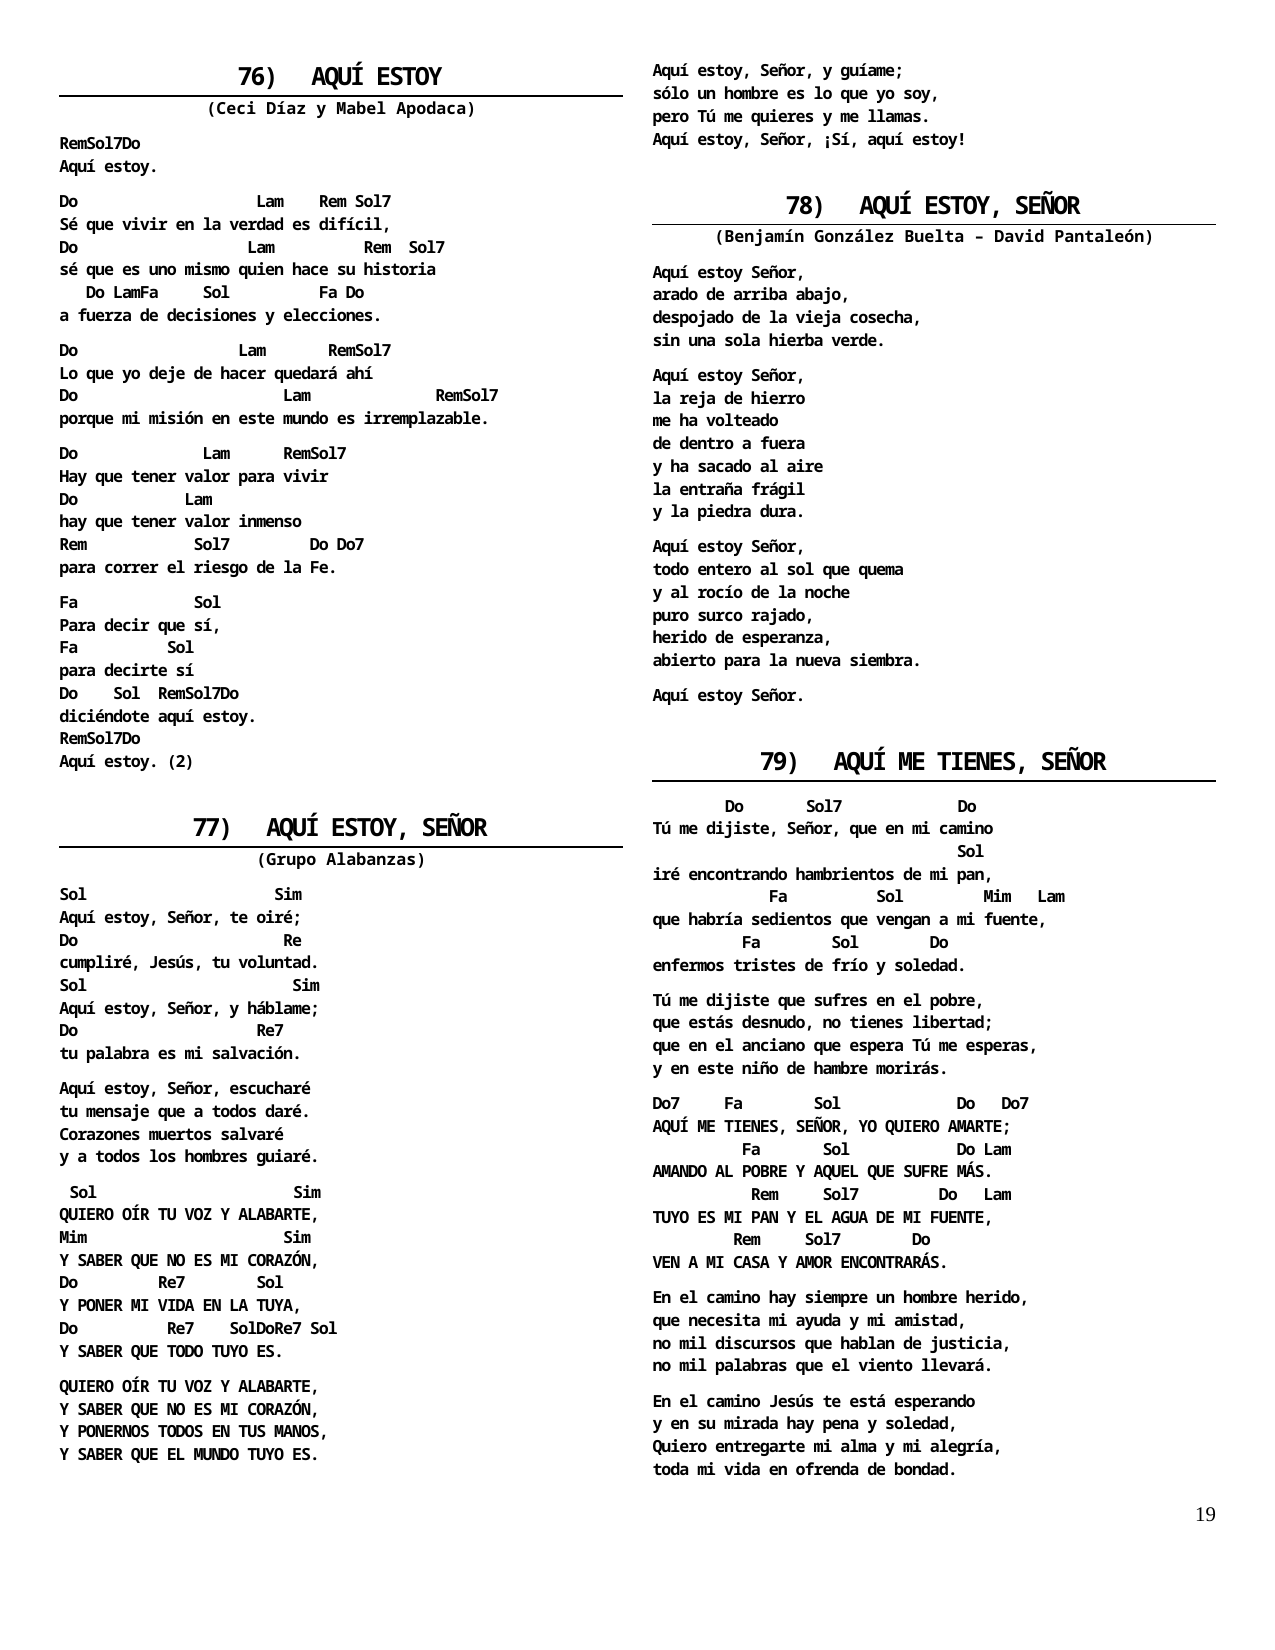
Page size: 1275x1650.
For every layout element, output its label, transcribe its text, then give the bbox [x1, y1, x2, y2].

text Aquí estoy Señor, todo entero al sol que quema y al rocío de la noche puro surco rajado, herido de esperanza, abierto para la nueva siembra. [652, 535, 1216, 671]
text En el camino Jesús te está esperando y en su mirada hay pena y soledad, Quiero entregarte mi alma y mi alegría, toda mi vida en ofrenda de bondad. [652, 1389, 1216, 1480]
subtitle Aquí Estoy, Señor [652, 187, 1216, 224]
text RemSol7Do Aquí estoy. [59, 132, 623, 177]
text QUIERO OÍR TU VOZ Y ALABARTE, Y SABER QUE NO ES MI CORAZÓN, Y PONERNOS TODOS EN TUS MANOS, Y SABER QUE EL MUNDO TUYO ES. [59, 1374, 623, 1465]
subtitle Aquí Me Tienes, Señor [652, 744, 1216, 780]
text Do Lam Rem Sol7 Sé que vivir en la verdad es difícil, Do Lam Rem Sol7 sé que es uno mismo quien hace su historia Do LamFa Sol Fa Do a fuerza de decisiones y elecciones. [59, 190, 623, 326]
text En el camino hay siempre un hombre herido, que necesita mi ayuda y mi amistad, no mil discursos que hablan de justicia, no mil palabras que el viento llevará. [652, 1286, 1216, 1377]
text (Ceci Díaz y Mabel Apodaca) [59, 97, 623, 119]
text Do Lam RemSol7 Hay que tener valor para vivir Do Lam hay que tener valor inmenso Rem Sol7 Do Do7 para correr el riesgo de la Fe. [59, 442, 623, 578]
subtitle Aquí Estoy, Señor [59, 810, 623, 846]
text Fa Sol Para decir que sí, Fa Sol para decirte sí Do Sol RemSol7Do diciéndote aquí estoy. RemSol7Do Aquí estoy. (2) [59, 591, 623, 772]
text Aquí estoy, Señor, y guíame; sólo un hombre es lo que yo soy, pero Tú me quieres y me llamas. Aquí estoy, Señor, ¡Sí, aquí estoy! [652, 59, 1216, 150]
text Aquí estoy, Señor, escucharé tu mensaje que a todos daré. Corazones muertos salvaré y a todos los hombres guiaré. [59, 1077, 623, 1168]
text Do7 Fa Sol Do Do7 AQUÍ ME TIENES, SEÑOR, YO QUIERO AMARTE; Fa Sol Do Lam AMANDO AL POBRE Y AQUEL QUE SUFRE MÁS. Rem Sol7 Do Lam TUYO ES MI PAN Y EL AGUA DE MI FUENTE, Rem Sol7 Do VEN A MI CASA Y AMOR ENCONTRARÁS. [652, 1092, 1216, 1273]
text Sol Sim QUIERO OÍR TU VOZ Y ALABARTE, Mim Sim Y SABER QUE NO ES MI CORAZÓN, Do Re7 Sol Y PONER MI VIDA EN LA TUYA, Do Re7 SolDoRe7 Sol Y SABER QUE TODO TUYO ES. [59, 1180, 623, 1362]
text Aquí estoy Señor, la reja de hierro me ha volteado de dentro a fuera y ha sacado al aire la entraña frágil y la piedra dura. [652, 364, 1216, 523]
text Aquí estoy Señor. [652, 684, 1216, 707]
text (Benjamín González Buelta – David Pantaleón) [652, 225, 1216, 248]
text Do Lam RemSol7 Lo que yo deje de hacer quedará ahí Do Lam RemSol7 porque mi misión en este mundo es irremplazable. [59, 339, 623, 429]
text Aquí estoy Señor, arado de arriba abajo, despojado de la vieja cosecha, sin una sola hierba verde. [652, 260, 1216, 351]
text Sol Sim Aquí estoy, Señor, te oiré; Do Re cumpliré, Jesús, tu voluntad. Sol Sim Aquí estoy, Señor, y háblame; Do Re7 tu palabra es mi salvación. [59, 883, 623, 1064]
subtitle Aquí Estoy [59, 59, 623, 95]
text (Grupo Alabanzas) [59, 848, 623, 870]
text Tú me dijiste que sufres en el pobre, que estás desnudo, no tienes libertad; que en el anciano que espera Tú me esperas, y en este niño de hambre morirás. [652, 988, 1216, 1079]
text Do Sol7 Do Tú me dijiste, Señor, que en mi camino Sol iré encontrando hambrientos de mi pan, Fa Sol Mim Lam que habría sedientos que vengan a mi fuente, Fa Sol Do enfermos tristes de frío y soledad. [652, 794, 1216, 976]
